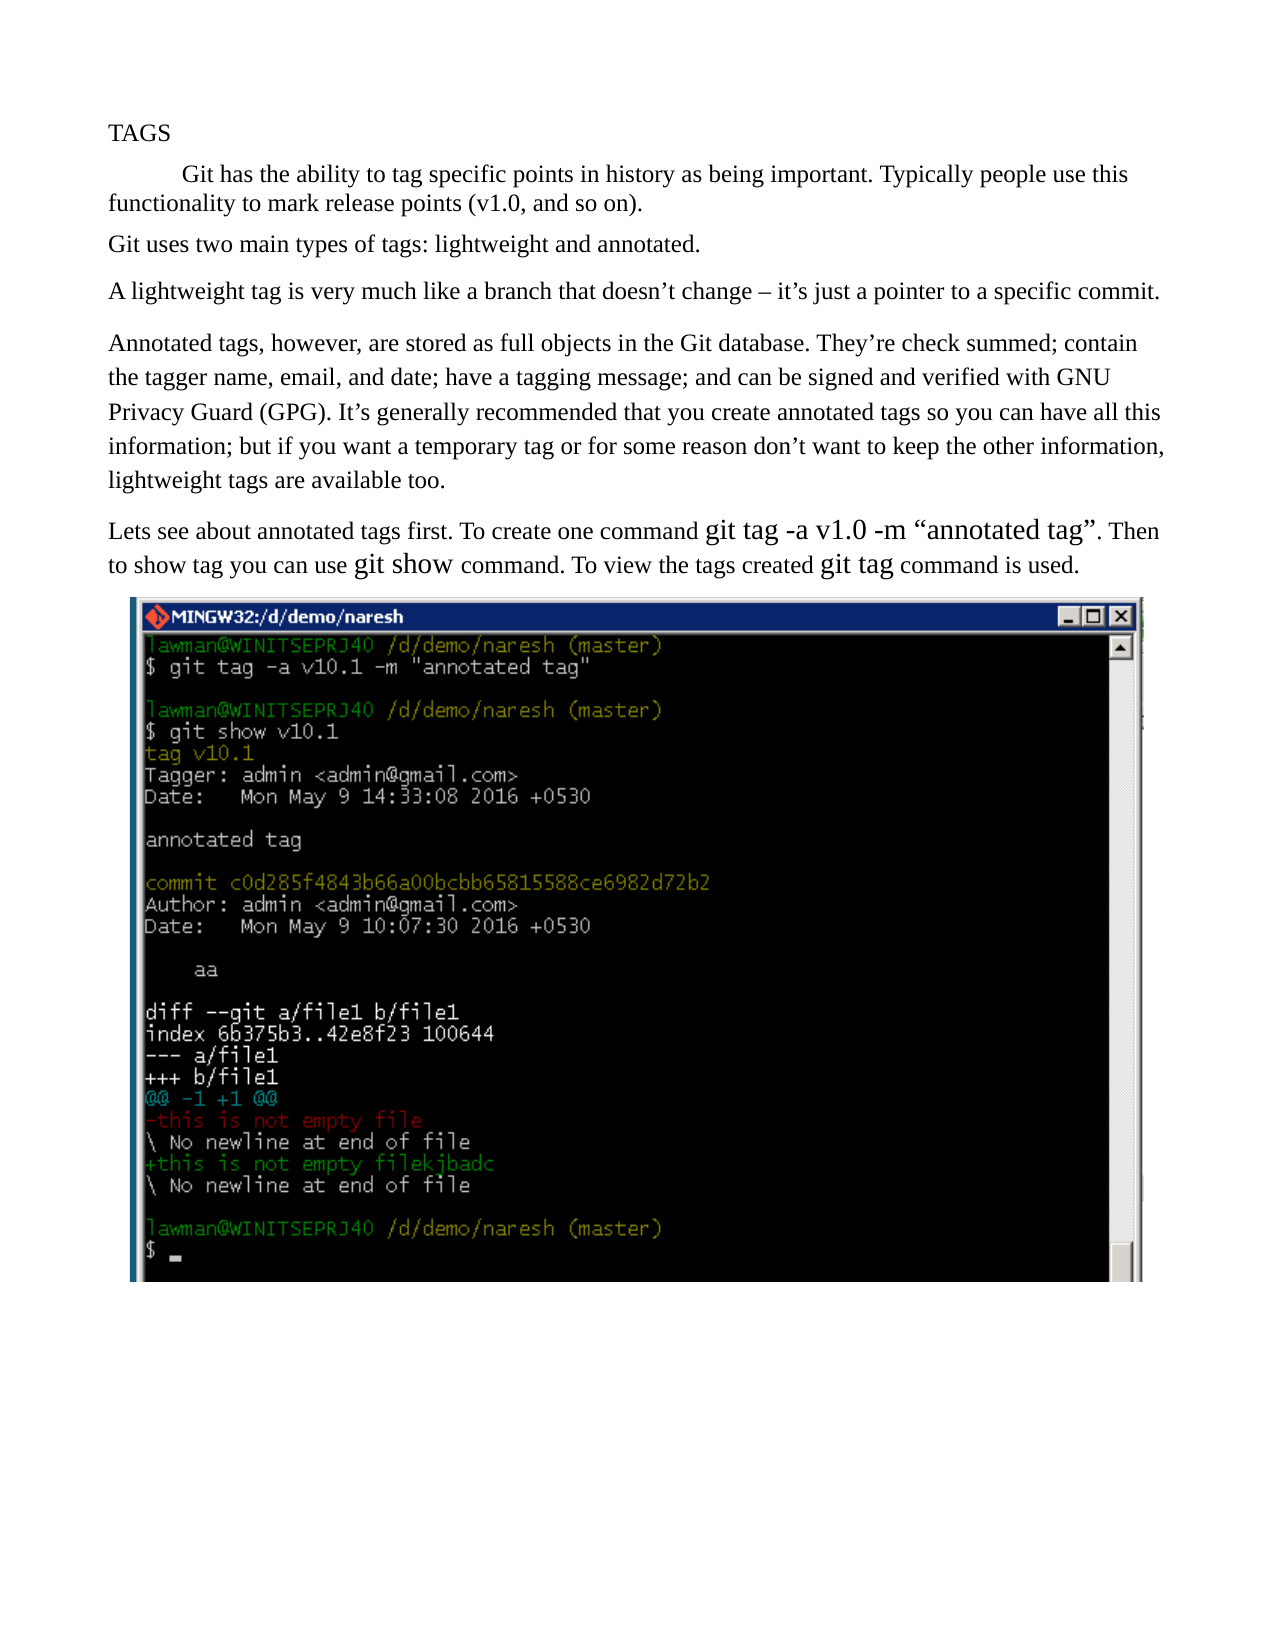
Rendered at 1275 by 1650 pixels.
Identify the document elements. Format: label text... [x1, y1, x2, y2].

picture [129, 597, 1144, 1282]
text A lightweight tag is very much like a branch that doesn’t change – it’s just a pointer to a specific commit. [108, 271, 1166, 305]
text Lets see about annotated tags first. To create one command git tag -a v1.0 -m “annotated tag”. Then to show tag you can use git show command. To view the tags created git tag command is used. [108, 511, 1166, 580]
text Git uses two main types of tags: lightweight and annotated. [108, 229, 1166, 258]
text Git has the ability to tag specific points in history as being important. Typically people use this functionality to mark release points (v1.0, and so on). [108, 159, 1166, 217]
text TAGS [108, 118, 1166, 147]
text Annotated tags, however, are stored as full objects in the Git database. They’re check summed; contain the tagger name, email, and date; have a tagging message; and can be signed and verified with GNU Privacy Guard (GPG). It’s generally recommended that you create annotated tags so you can have all this information; but if you want a temporary tag or for some reason don’t want to keep the other information, lightweight tags are available too. [108, 322, 1166, 494]
